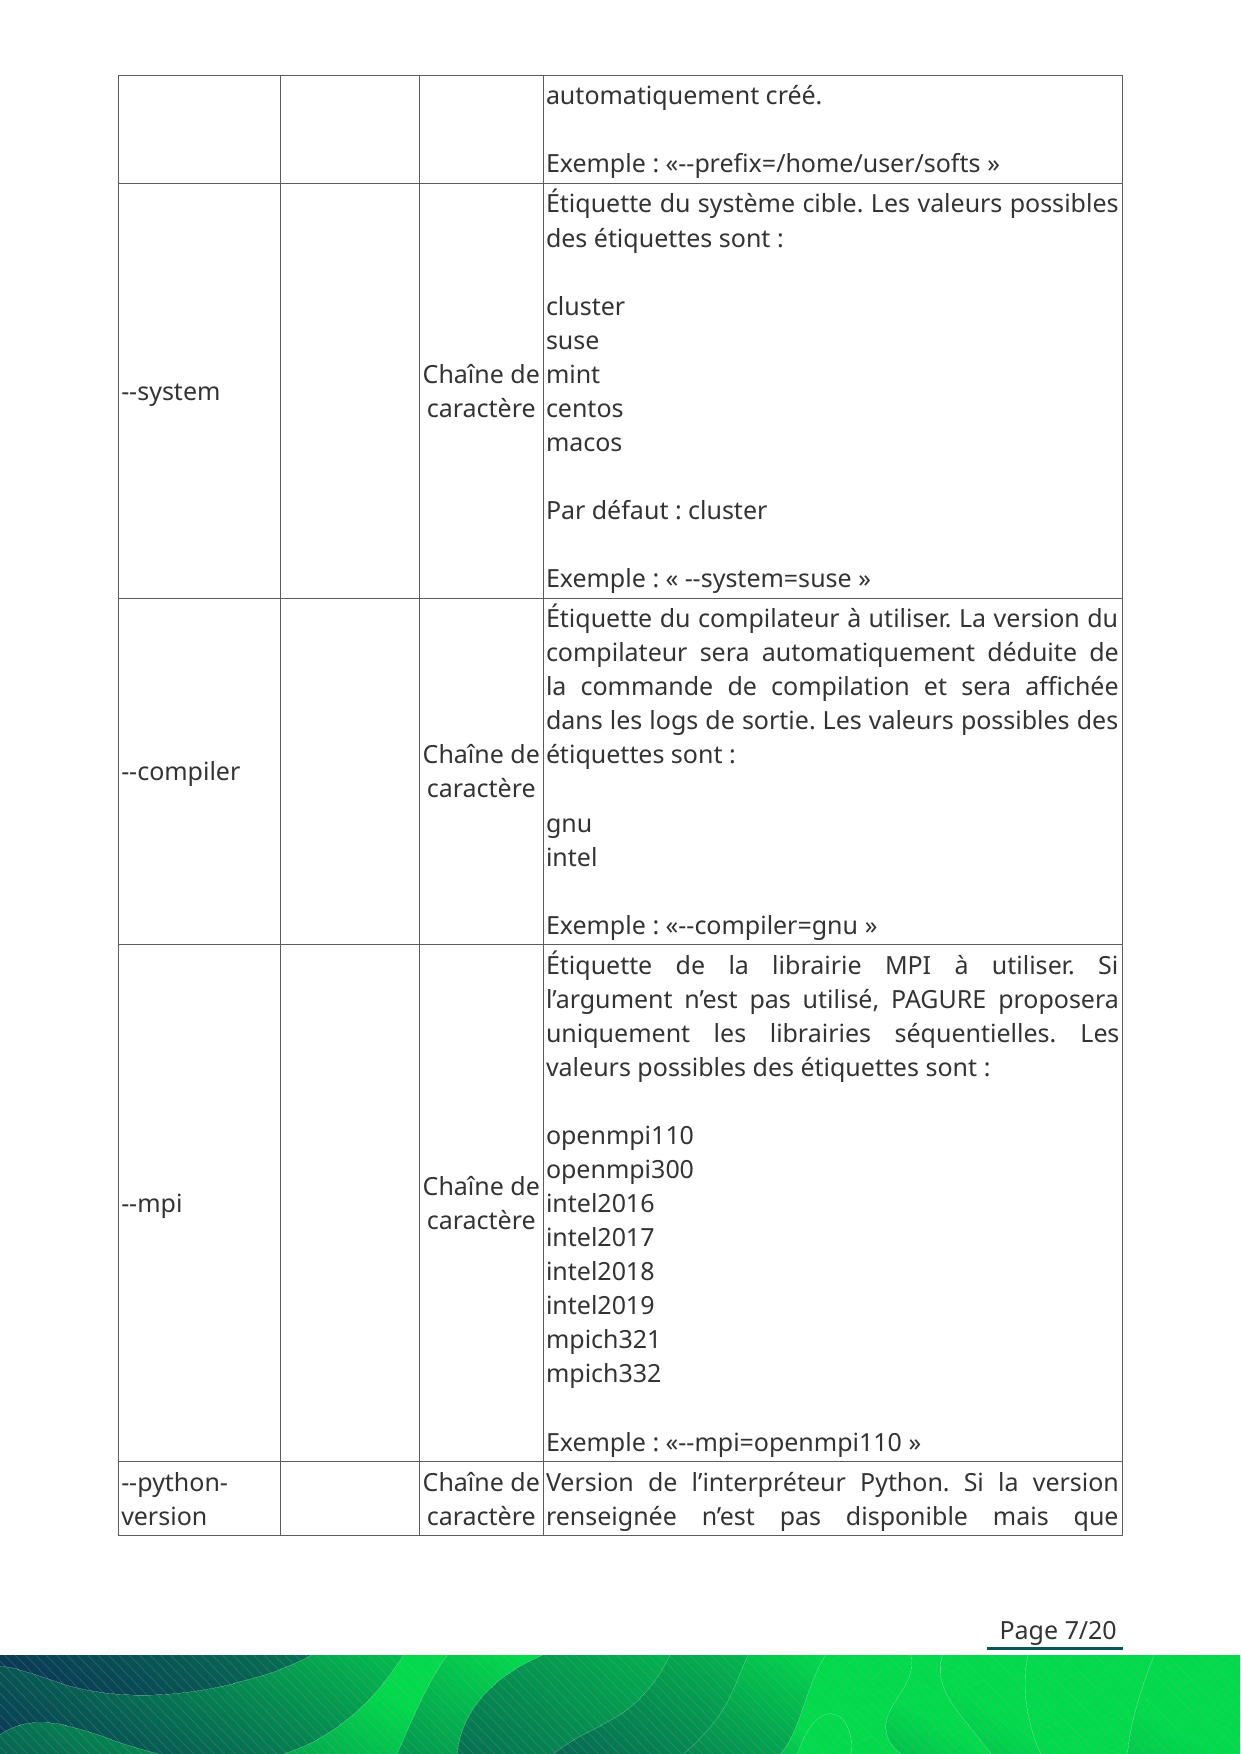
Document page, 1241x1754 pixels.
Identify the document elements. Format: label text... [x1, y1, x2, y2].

table_cell [420, 76, 543, 183]
table_cell Version de l’interpréteur Python. Si la version renseignée n’est pas disponible mais que [544, 1462, 1122, 1535]
table_cell [119, 76, 280, 183]
table_cell [281, 76, 419, 183]
table_cell Chaîne de caractère [420, 945, 543, 1461]
table_cell Étiquette de la librairie MPI à utiliser. Si l’argument n’est pas utilisé, PAGURE proposera uniquement les librairies séquentielles. Les valeurs possibles des étiquettes sont : openmpi110 openmpi300 intel2016 intel2017 intel2018 intel2019 mpich321 mpich332 Exemple : «--mpi=openmpi110 » [544, 945, 1122, 1461]
table_cell [281, 1462, 419, 1535]
table_cell Chaîne de caractère [420, 599, 543, 944]
table_cell [281, 945, 419, 1461]
table_cell [281, 184, 419, 598]
table_cell Chaîne de caractère [420, 184, 543, 598]
picture [0, 1655, 1241, 1754]
table_cell automatiquement créé. Exemple : «--prefix=/home/user/softs » [544, 76, 1122, 183]
table_cell Chaîne de caractère [420, 1462, 543, 1535]
table_cell --mpi [119, 945, 280, 1461]
table_cell Étiquette du système cible. Les valeurs possibles des étiquettes sont : cluster suse mint centos macos Par défaut : cluster Exemple : « --system=suse » [544, 184, 1122, 598]
table_cell --python-version [119, 1462, 280, 1535]
table_cell --compiler [119, 599, 280, 944]
table_cell --system [119, 184, 280, 598]
table_cell Étiquette du compilateur à utiliser. La version du compilateur sera automatiquement déduite de la commande de compilation et sera affichée dans les logs de sortie. Les valeurs possibles des étiquettes sont : gnu intel Exemple : «--compiler=gnu » [544, 599, 1122, 944]
table_cell [281, 599, 419, 944]
